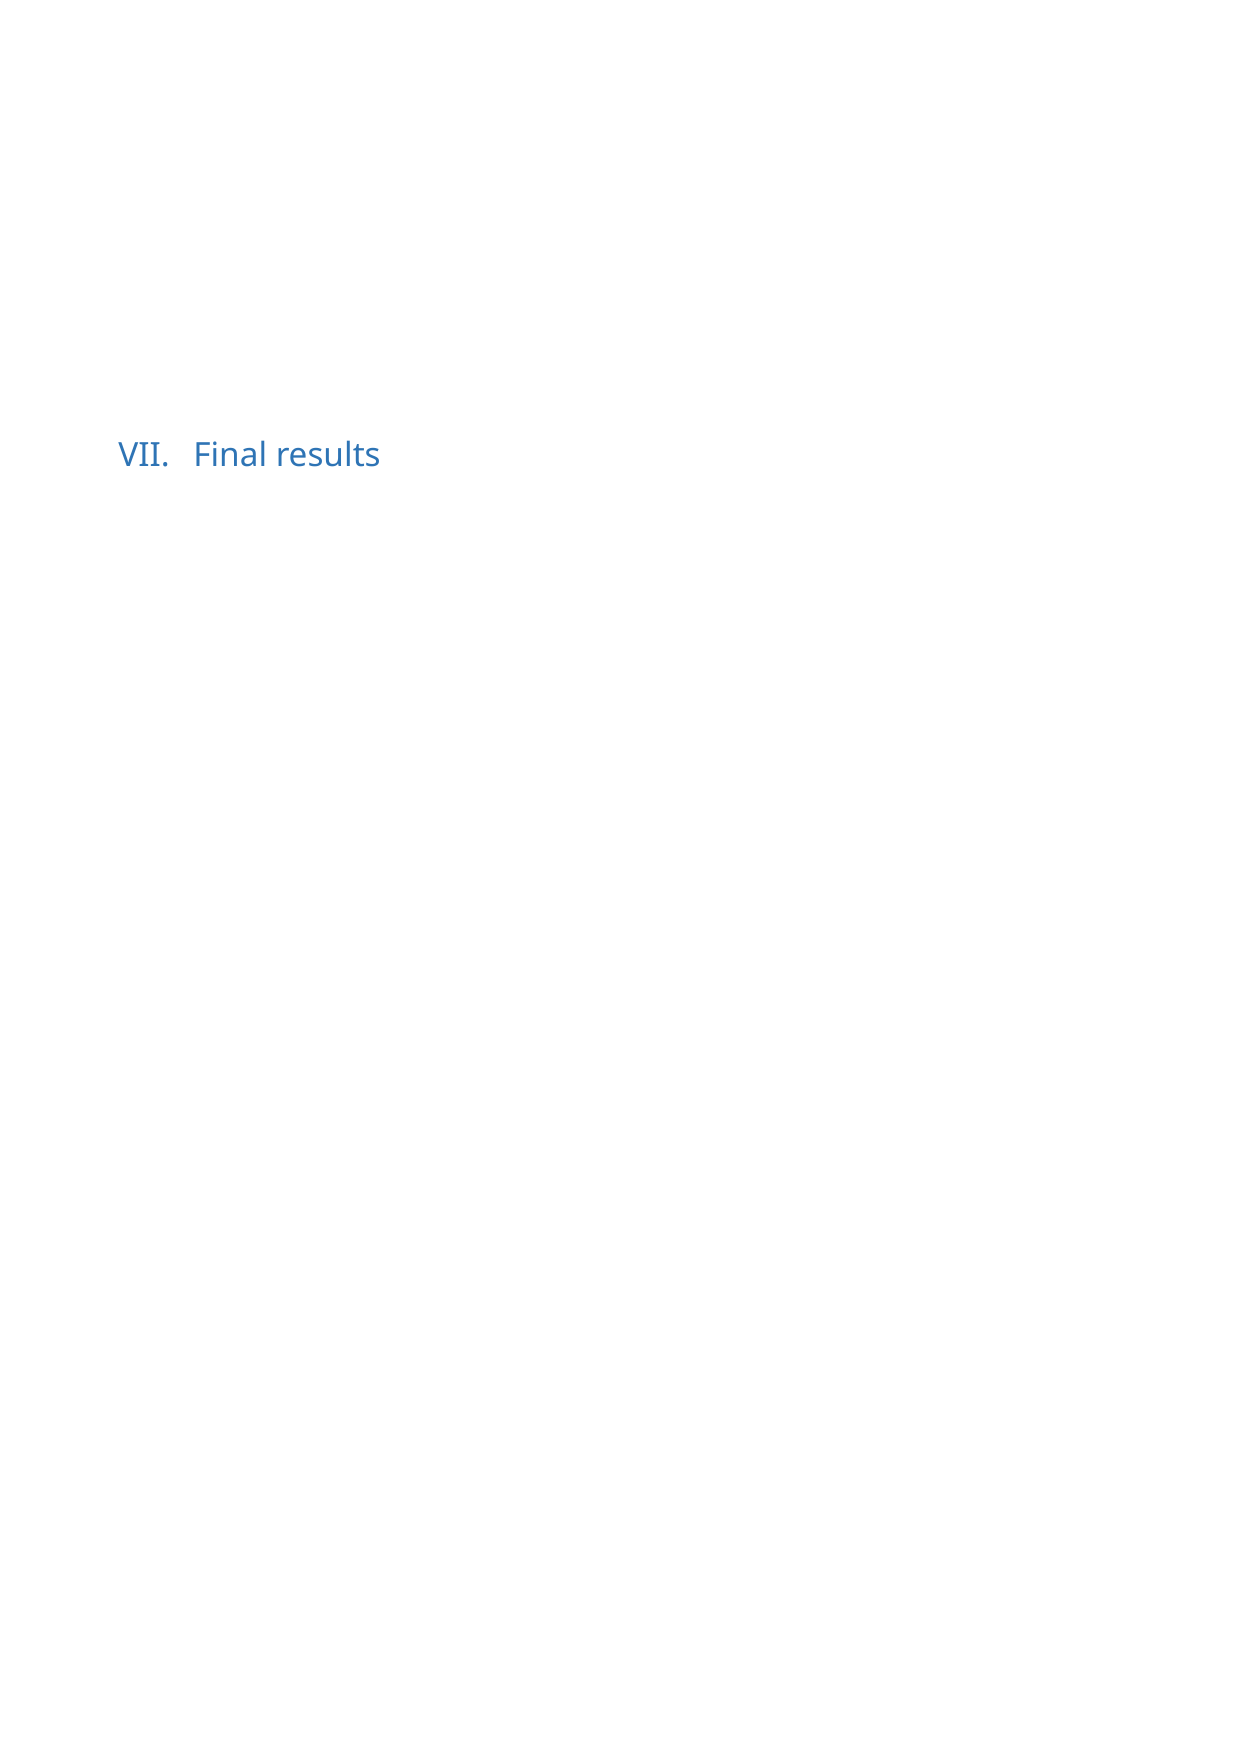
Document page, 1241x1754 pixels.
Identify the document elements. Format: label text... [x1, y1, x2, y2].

subtitle VII. Final results [118, 431, 1122, 476]
